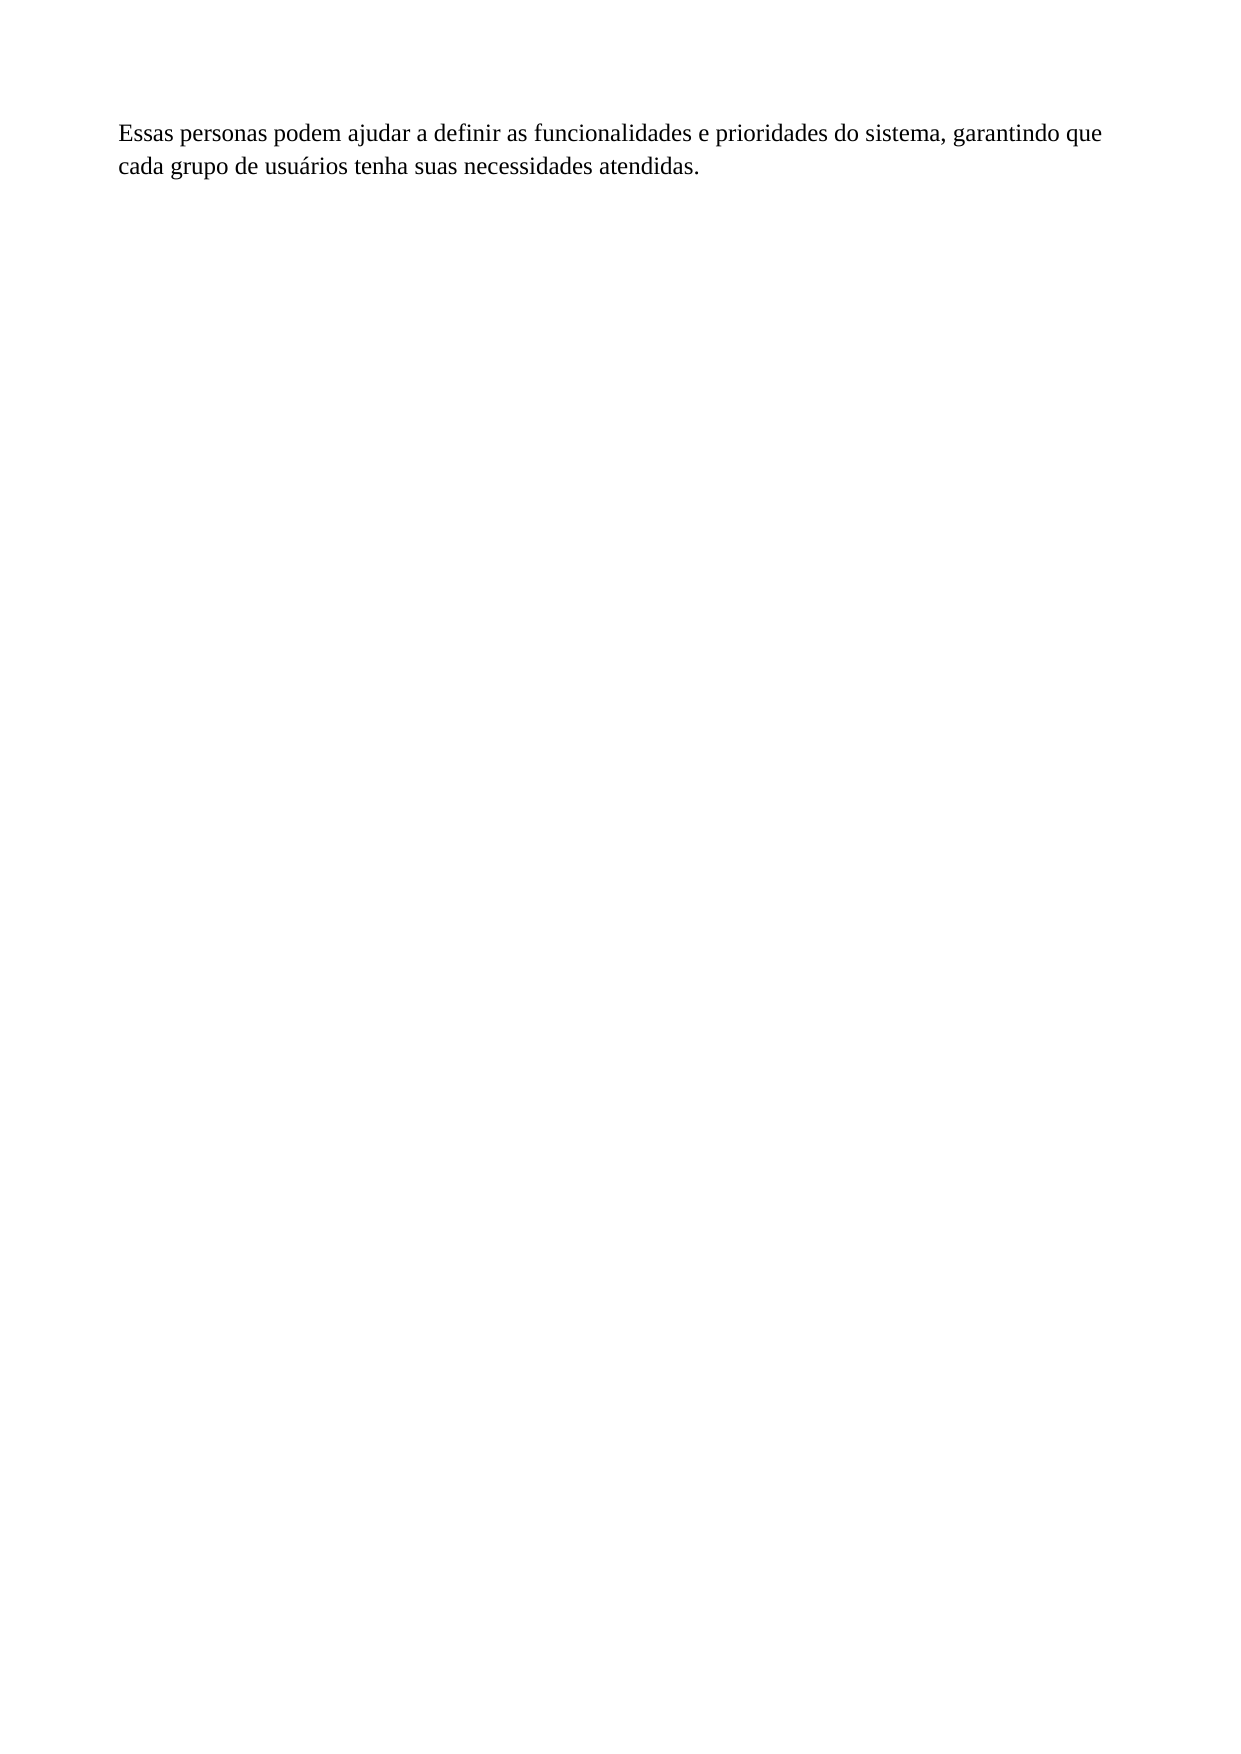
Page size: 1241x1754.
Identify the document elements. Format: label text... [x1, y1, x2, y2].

text Essas personas podem ajudar a definir as funcionalidades e prioridades do sistema, garantindo que cada grupo de usuários tenha suas necessidades atendidas. [118, 118, 1122, 180]
